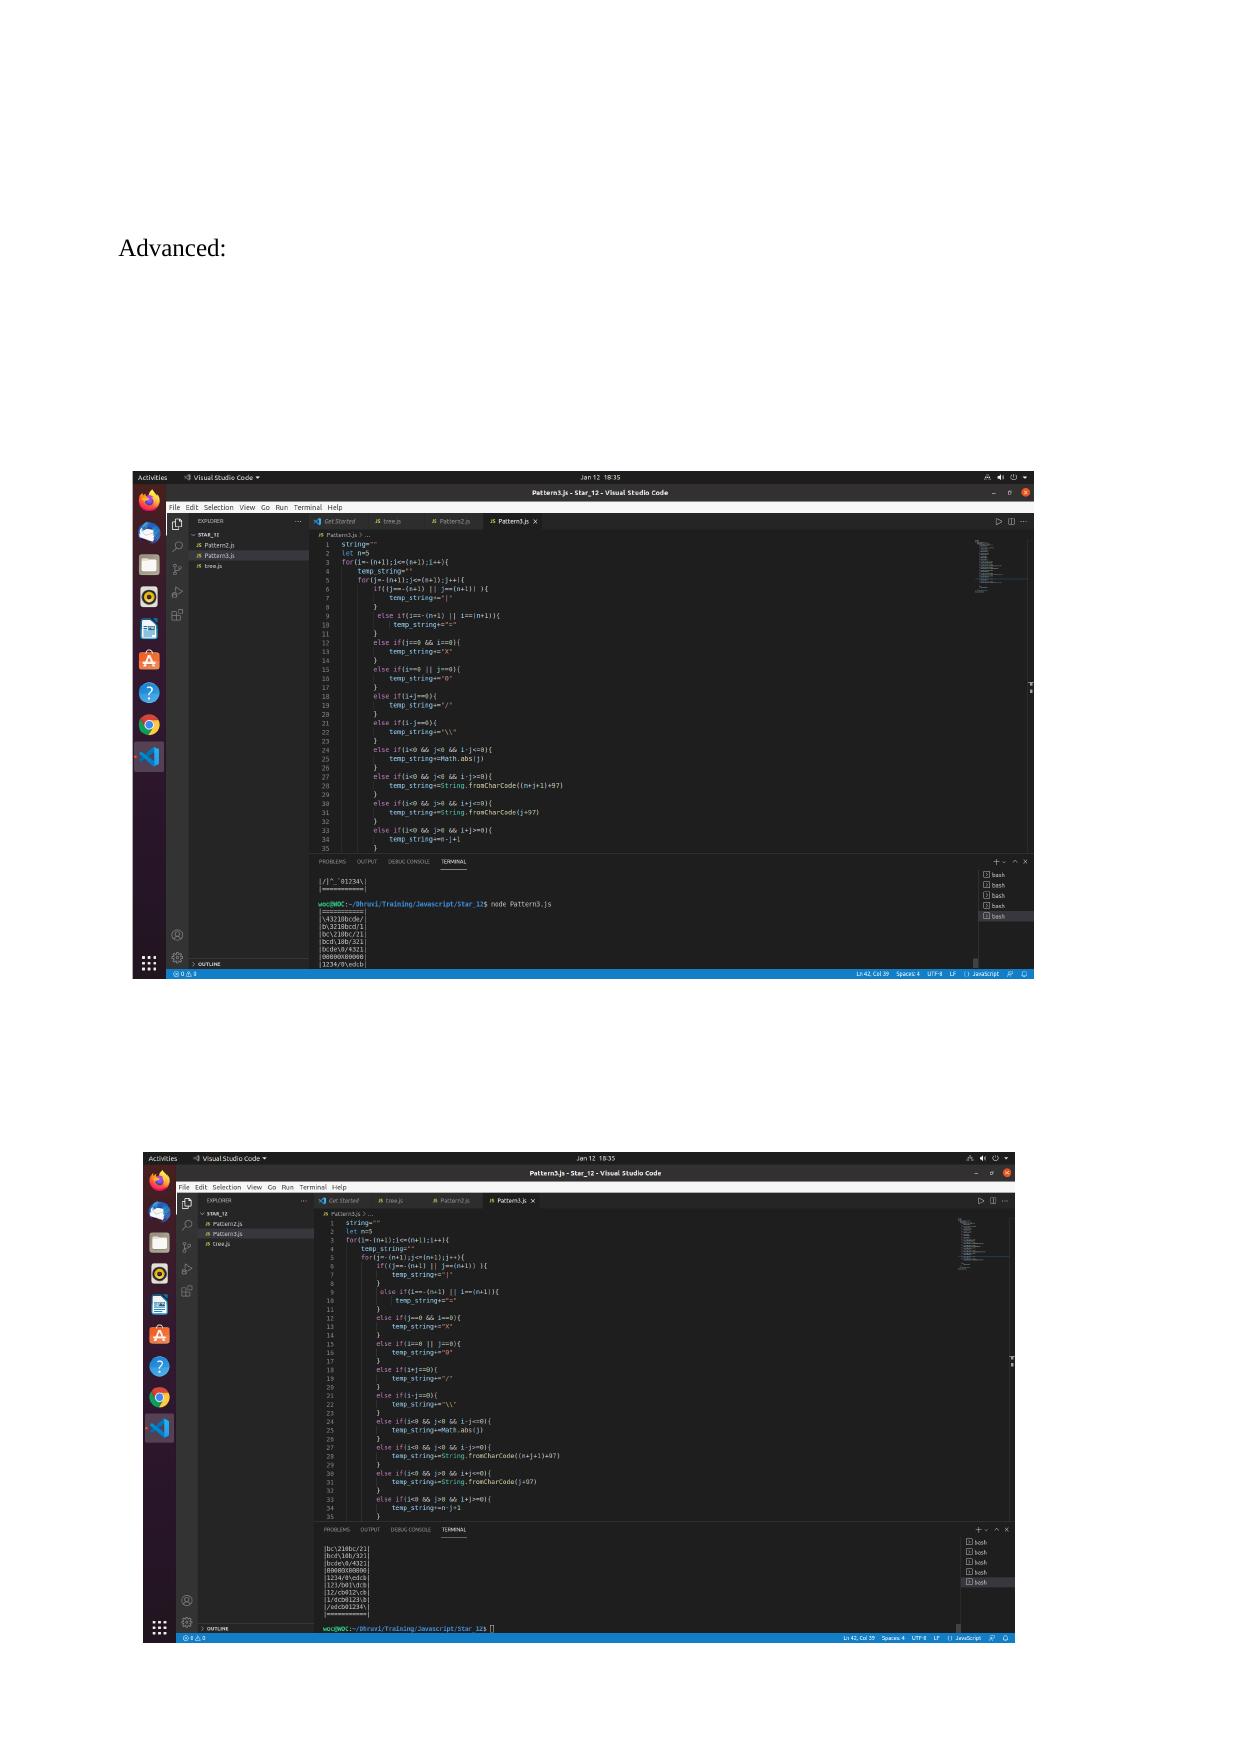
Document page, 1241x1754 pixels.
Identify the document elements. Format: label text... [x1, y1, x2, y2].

picture [132, 471, 1034, 979]
text Advanced: [118, 233, 1122, 262]
picture [143, 1152, 1015, 1643]
